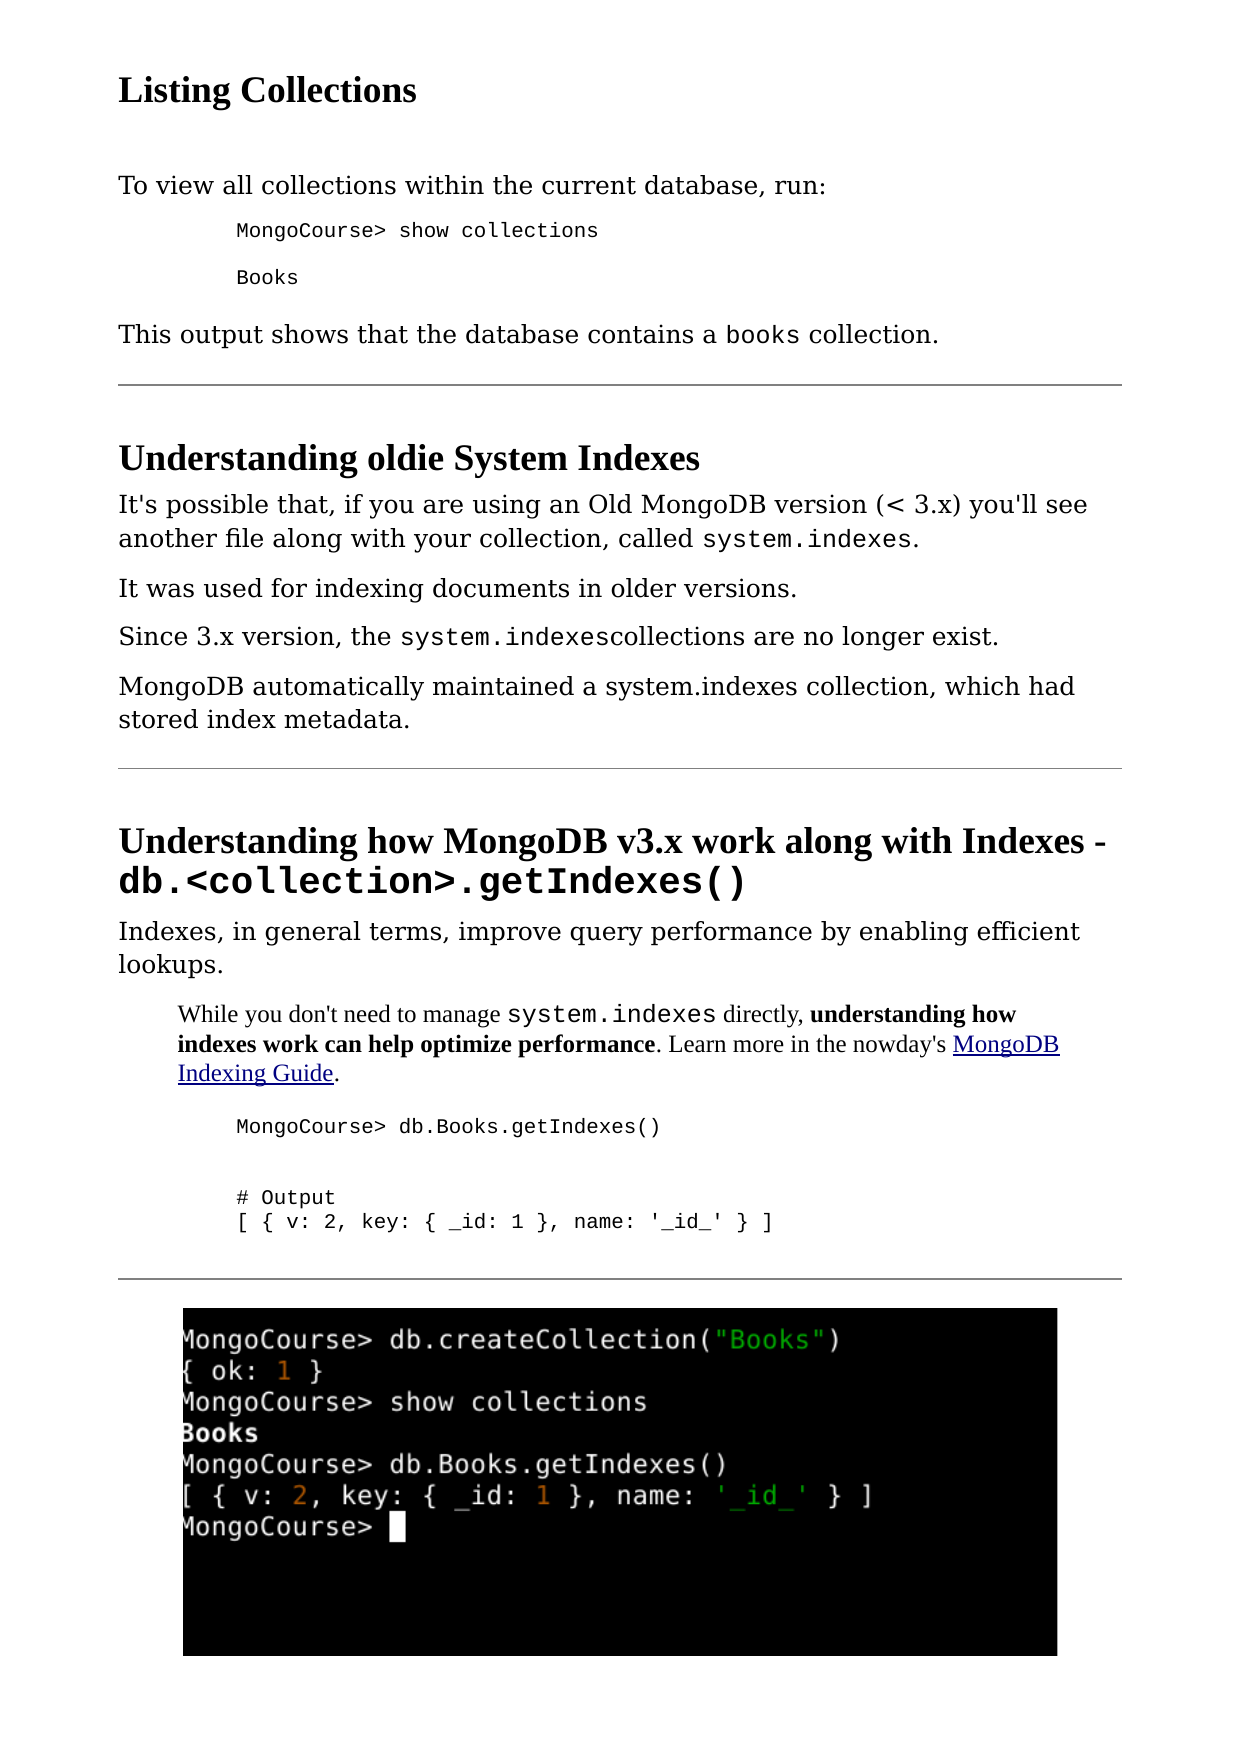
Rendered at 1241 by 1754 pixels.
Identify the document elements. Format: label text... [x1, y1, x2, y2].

text Indexes, in general terms, improve query performance by enabling efficient lookups. [118, 917, 1122, 980]
text MongoDB automatically maintained a system.indexes collection, which had stored index metadata. [118, 672, 1122, 735]
text This output shows that the database contains a books collection. [118, 320, 1122, 351]
text [ { v: 2, key: { _id: 1 }, name: '_id_' } ] [236, 1211, 1122, 1235]
text Since 3.x version, the system.indexescollections are no longer exist. [118, 622, 1122, 653]
text It's possible that, if you are using an Old MongoDB version (< 3.x) you'll see another file along with your collection, called system.indexes. [118, 491, 1122, 555]
picture [183, 1308, 1058, 1656]
text # Output [236, 1187, 1122, 1211]
text MongoCourse> db.Books.getIndexes() [236, 1116, 1122, 1140]
subtitle Listing Collections [118, 68, 1122, 111]
text Books [236, 267, 1122, 291]
text It was used for indexing documents in older versions. [118, 574, 1122, 603]
subtitle Understanding how MongoDB v3.x work along with Indexes - db.<collection>.getIndexes() [118, 819, 1122, 904]
text MongoCourse> show collections [236, 219, 1122, 243]
subtitle Understanding oldie System Indexes [118, 435, 1122, 478]
text To view all collections within the current database, run: [118, 171, 1122, 201]
text While you don't need to manage system.indexes directly, understanding how indexes work can help optimize performance. Learn more in the nowday's MongoDB Indexing Guide. [177, 999, 1063, 1087]
